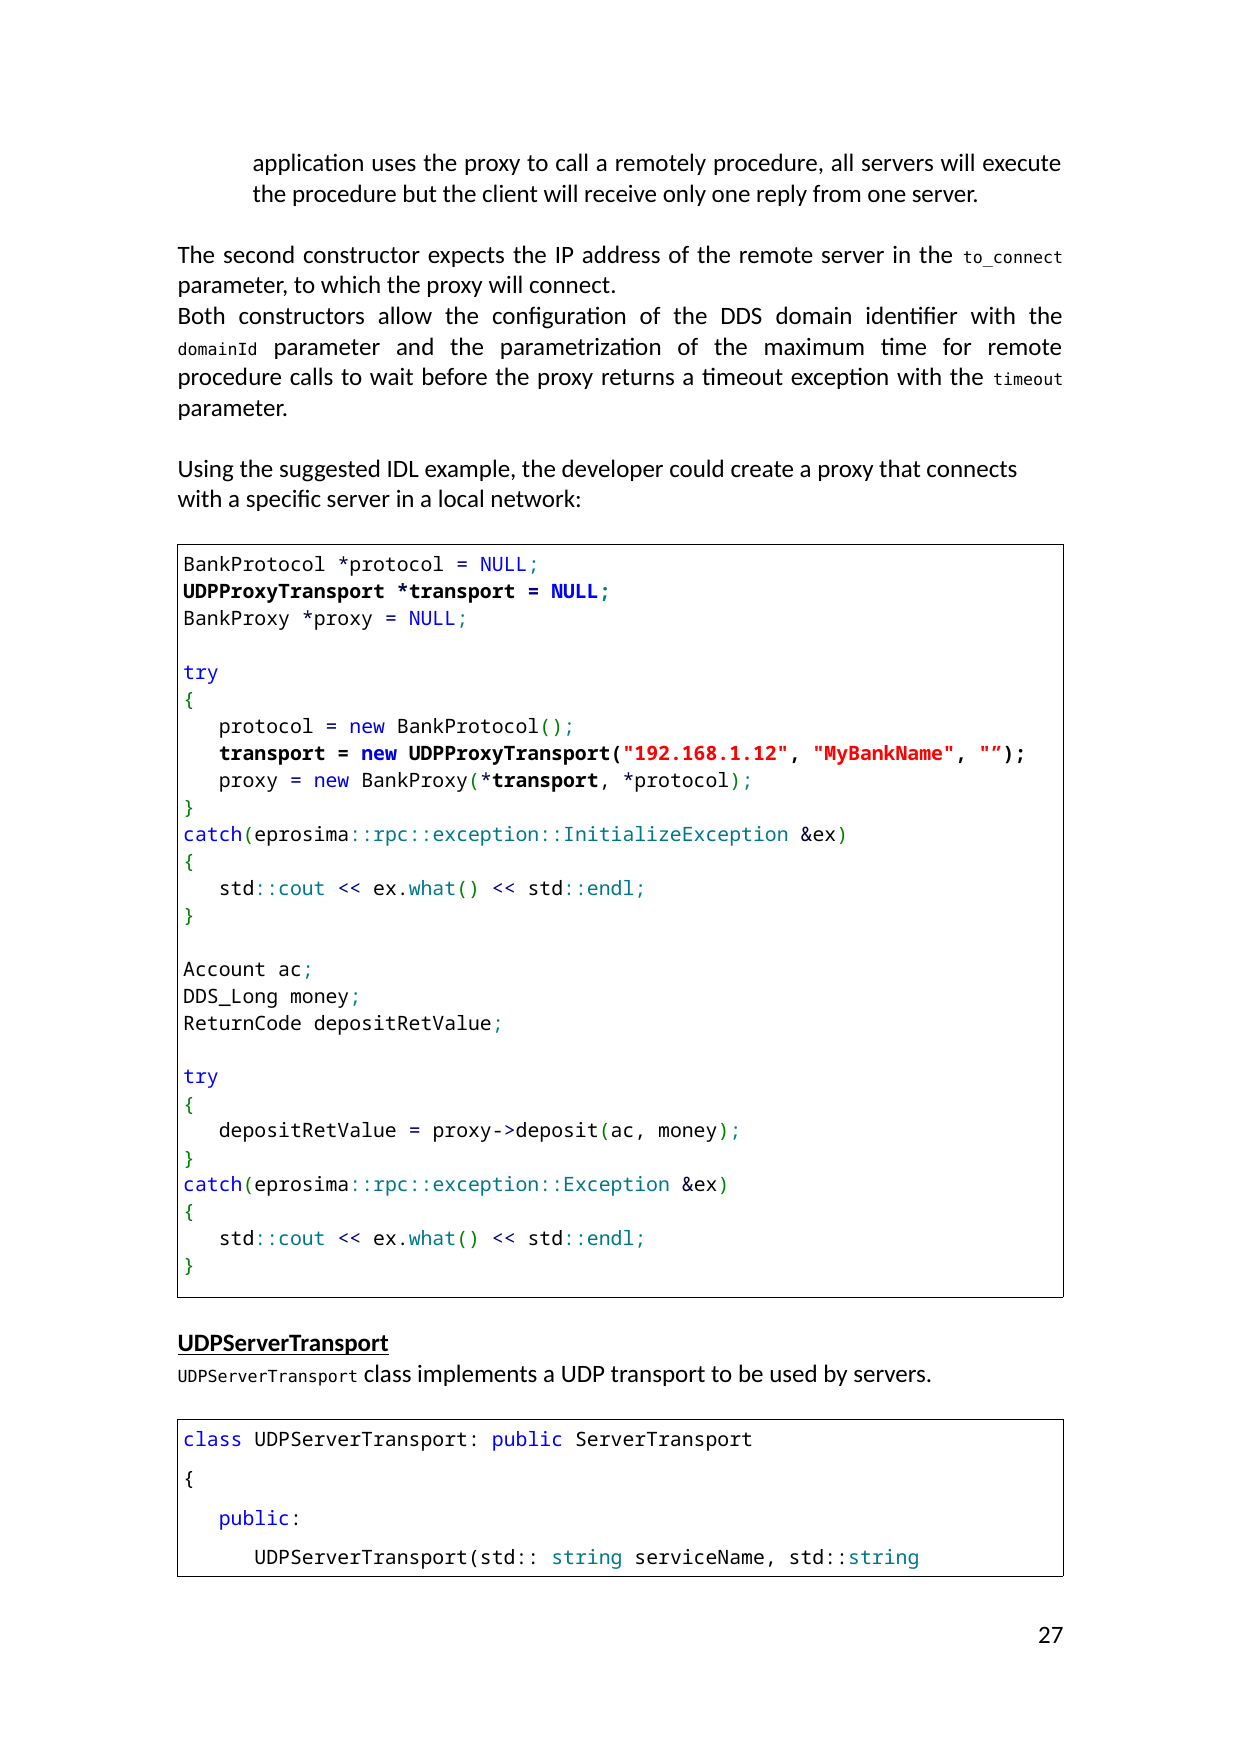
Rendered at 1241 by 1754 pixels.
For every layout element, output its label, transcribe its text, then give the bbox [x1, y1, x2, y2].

text Using the suggested IDL example, the developer could create a proxy that connects with a specific server in a local network: [177, 453, 1063, 514]
text UDPServerTransport [177, 1327, 1063, 1358]
text The second constructor expects the IP address of the remote server in the to_connect parameter, to which the proxy will connect. [177, 239, 1063, 300]
table_header BankProtocol *protocol = NULL; UDPProxyTransport *transport = NULL; BankProxy *proxy = NULL; try { protocol = new BankProtocol(); transport = new UDPProxyTransport("192.168.1.12", "MyBankName", "”); proxy = new BankProxy(*transport, *protocol); } catch(eprosima::rpc::exception::InitializeException &ex) { std::cout << ex.what() << std::endl; } Account ac; DDS_Long money; ReturnCode depositRetValue; try { depositRetValue = proxy->deposit(ac, money); } catch(eprosima::rpc::exception::Exception &ex) { std::cout << ex.what() << std::endl; } [178, 545, 1063, 1297]
list application uses the proxy to call a remotely procedure, all servers will execute the procedure but the client will receive only one reply from one server. [215, 148, 1063, 209]
text Both constructors allow the configuration of the DDS domain identifier with the domainId parameter and the parametrization of the maximum time for remote procedure calls to wait before the proxy returns a timeout exception with the timeout parameter. [177, 300, 1063, 422]
table_header class UDPServerTransport: public ServerTransport { public: UDPServerTransport(std:: string serviceName, std::string [178, 1420, 1063, 1576]
text UDPServerTransport class implements a UDP transport to be used by servers. [177, 1358, 1063, 1388]
